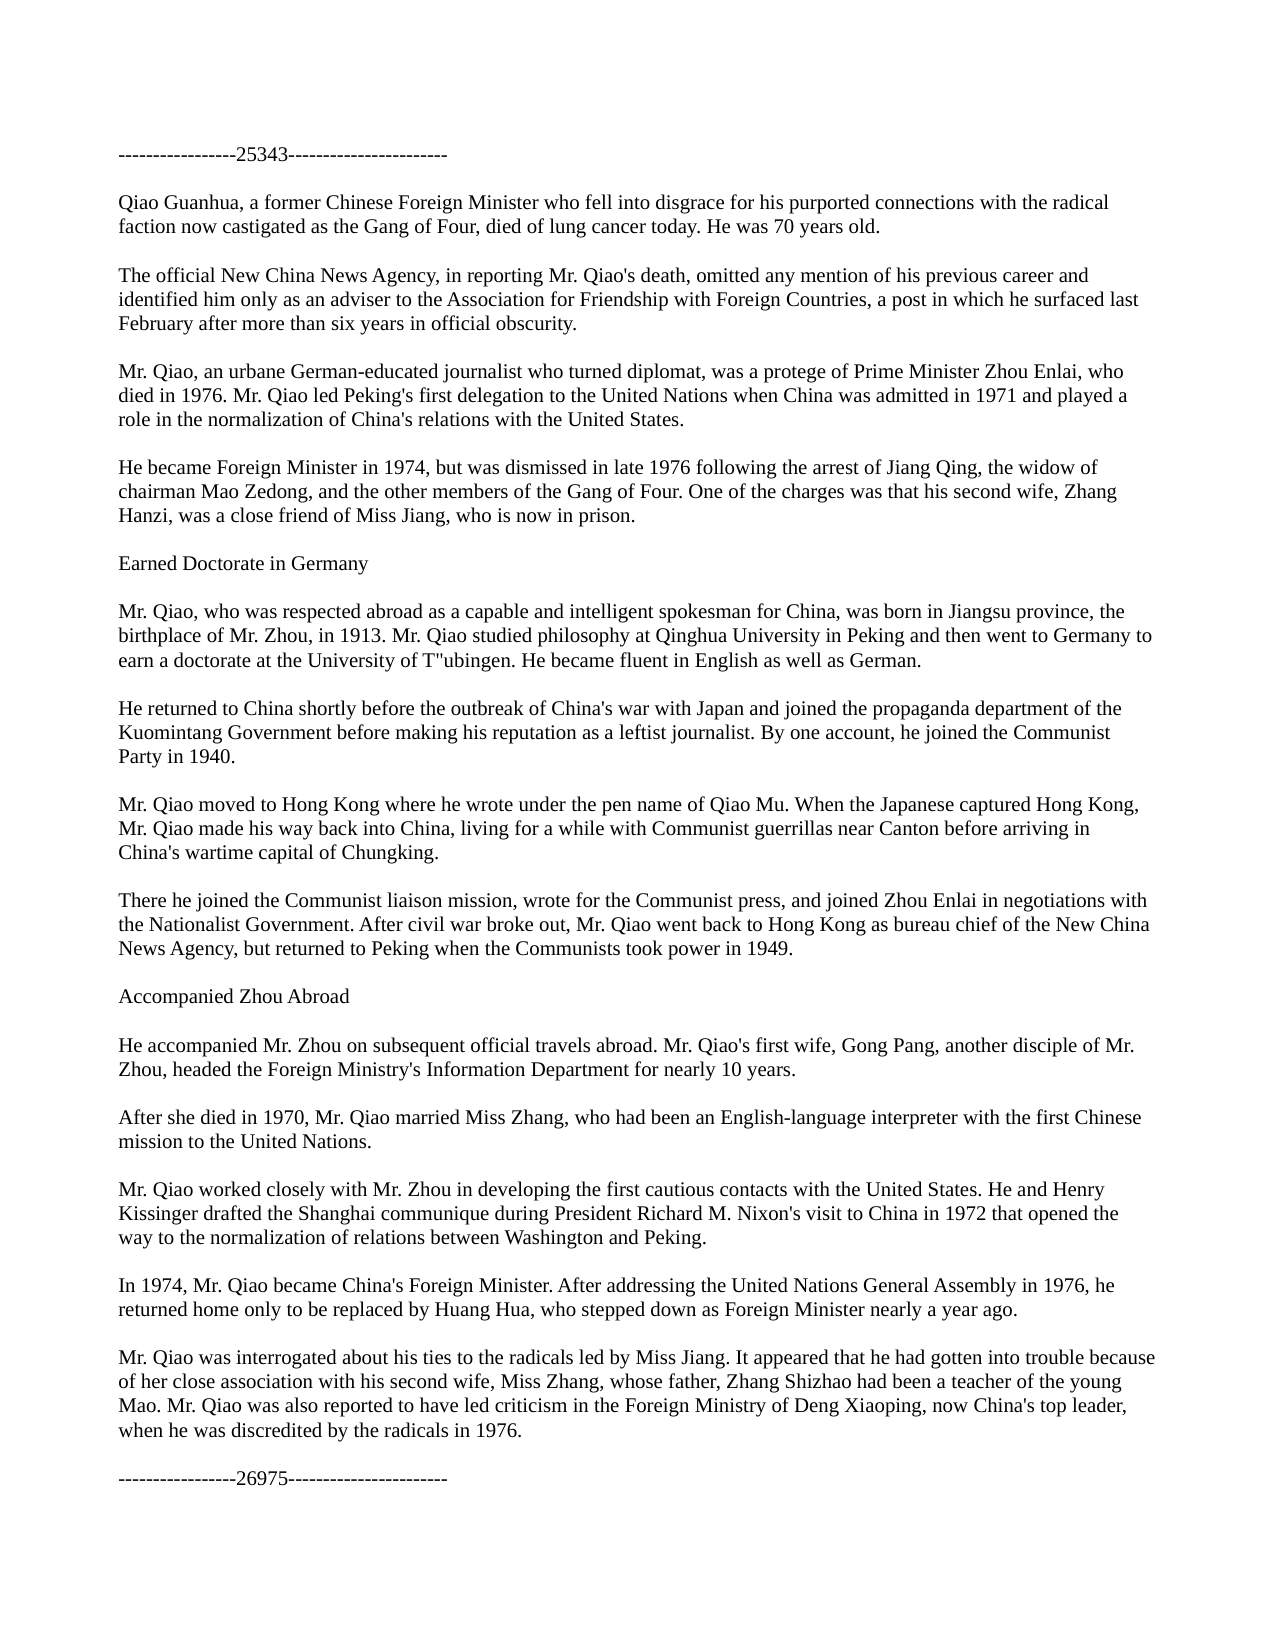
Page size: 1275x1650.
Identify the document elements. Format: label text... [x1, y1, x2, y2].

text Mr. Qiao, who was respected abroad as a capable and intelligent spokesman for China, was born in Jiangsu province, the birthplace of Mr. Zhou, in 1913. Mr. Qiao studied philosophy at Qinghua University in Peking and then went to Germany to earn a doctorate at the University of T"ubingen. He became fluent in English as well as German. [118, 599, 1157, 672]
text -----------------26975----------------------- [118, 1466, 1157, 1490]
text Earned Doctorate in Germany [118, 551, 1157, 575]
text Mr. Qiao worked closely with Mr. Zhou in developing the first cautious contacts with the United States. He and Henry Kissinger drafted the Shanghai communique during President Richard M. Nixon's visit to China in 1972 that opened the way to the normalization of relations between Washington and Peking. [118, 1177, 1157, 1249]
text He accompanied Mr. Zhou on subsequent official travels abroad. Mr. Qiao's first wife, Gong Pang, another disciple of Mr. Zhou, headed the Foreign Ministry's Information Department for nearly 10 years. [118, 1032, 1157, 1081]
text -----------------25343----------------------- [118, 142, 1157, 166]
text Mr. Qiao was interrogated about his ties to the radicals led by Miss Jiang. It appeared that he had gotten into trouble because of her close association with his second wife, Miss Zhang, whose father, Zhang Shizhao had been a teacher of the young Mao. Mr. Qiao was also reported to have led criticism in the Foreign Ministry of Deng Xiaoping, now China's top leader, when he was discredited by the radicals in 1976. [118, 1345, 1157, 1442]
text He became Foreign Minister in 1974, but was dismissed in late 1976 following the arrest of Jiang Qing, the widow of chairman Mao Zedong, and the other members of the Gang of Four. One of the charges was that his second wife, Zhang Hanzi, was a close friend of Miss Jiang, who is now in prison. [118, 455, 1157, 527]
text Qiao Guanhua, a former Chinese Foreign Minister who fell into disgrace for his purported connections with the radical faction now castigated as the Gang of Four, died of lung cancer today. He was 70 years old. [118, 190, 1157, 238]
text Accompanied Zhou Abroad [118, 984, 1157, 1008]
text After she died in 1970, Mr. Qiao married Miss Zhang, who had been an English-language interpreter with the first Chinese mission to the United Nations. [118, 1105, 1157, 1153]
text Mr. Qiao, an urbane German-educated journalist who turned diplomat, was a protege of Prime Minister Zhou Enlai, who died in 1976. Mr. Qiao led Peking's first delegation to the United Nations when China was admitted in 1971 and played a role in the normalization of China's relations with the United States. [118, 359, 1157, 431]
text He returned to China shortly before the outbreak of China's war with Japan and joined the propaganda department of the Kuomintang Government before making his reputation as a leftist journalist. By one account, he joined the Communist Party in 1940. [118, 696, 1157, 768]
text The official New China News Agency, in reporting Mr. Qiao's death, omitted any mention of his previous career and identified him only as an adviser to the Association for Friendship with Foreign Countries, a post in which he surfaced last February after more than six years in official obscurity. [118, 262, 1157, 335]
text In 1974, Mr. Qiao became China's Foreign Minister. After addressing the United Nations General Assembly in 1976, he returned home only to be replaced by Huang Hua, who stepped down as Foreign Minister nearly a year ago. [118, 1273, 1157, 1321]
text There he joined the Communist liaison mission, wrote for the Communist press, and joined Zhou Enlai in negotiations with the Nationalist Government. After civil war broke out, Mr. Qiao went back to Hong Kong as bureau chief of the New China News Agency, but returned to Peking when the Communists took power in 1949. [118, 888, 1157, 960]
text Mr. Qiao moved to Hong Kong where he wrote under the pen name of Qiao Mu. When the Japanese captured Hong Kong, Mr. Qiao made his way back into China, living for a while with Communist guerrillas near Canton before arriving in China's wartime capital of Chungking. [118, 792, 1157, 864]
